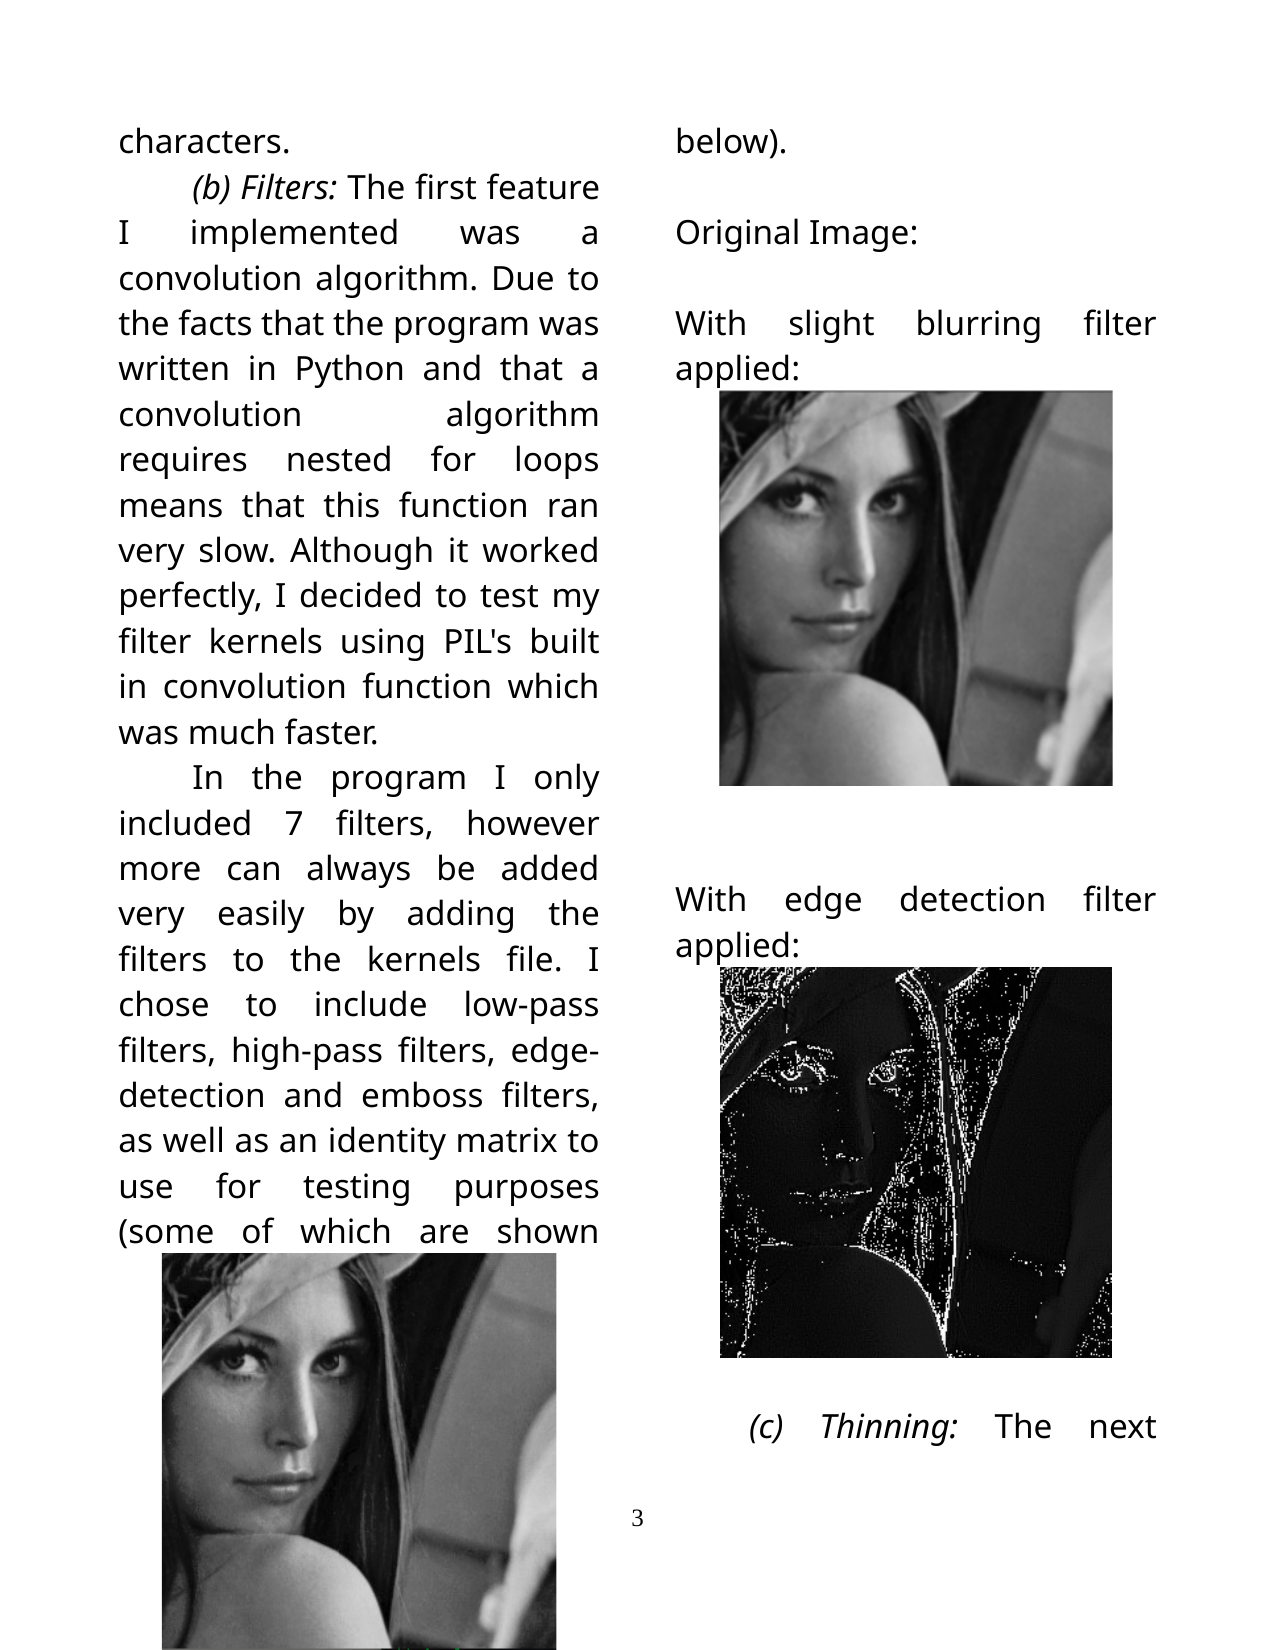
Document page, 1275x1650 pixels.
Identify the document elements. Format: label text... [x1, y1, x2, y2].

text characters. [118, 118, 600, 163]
picture [720, 967, 1112, 1358]
text With edge detection filter applied: [675, 876, 1157, 967]
text (c) Thinning: The next [675, 1403, 1157, 1449]
text With slight blurring filter applied: [675, 300, 1157, 391]
text (b) Filters: The first feature I implemented was a convolution algorithm. Due to the facts that the program was written in Python and that a convolution algorithm requires nested for loops means that this function ran very slow. Although it worked perfectly, I decided to test my filter kernels using PIL's built in convolution function which was much faster. [118, 163, 600, 754]
text In the program I only included 7 filters, however more can always be added very easily by adding the filters to the kernels file. I chose to include low-pass filters, high-pass filters, edge-detection and emboss filters, as well as an identity matrix to use for testing purposes (some of which are shown [118, 754, 600, 1253]
picture [161, 1253, 557, 1650]
text below). [675, 118, 1157, 163]
text Original Image: [675, 209, 1157, 254]
picture [719, 390, 1113, 786]
